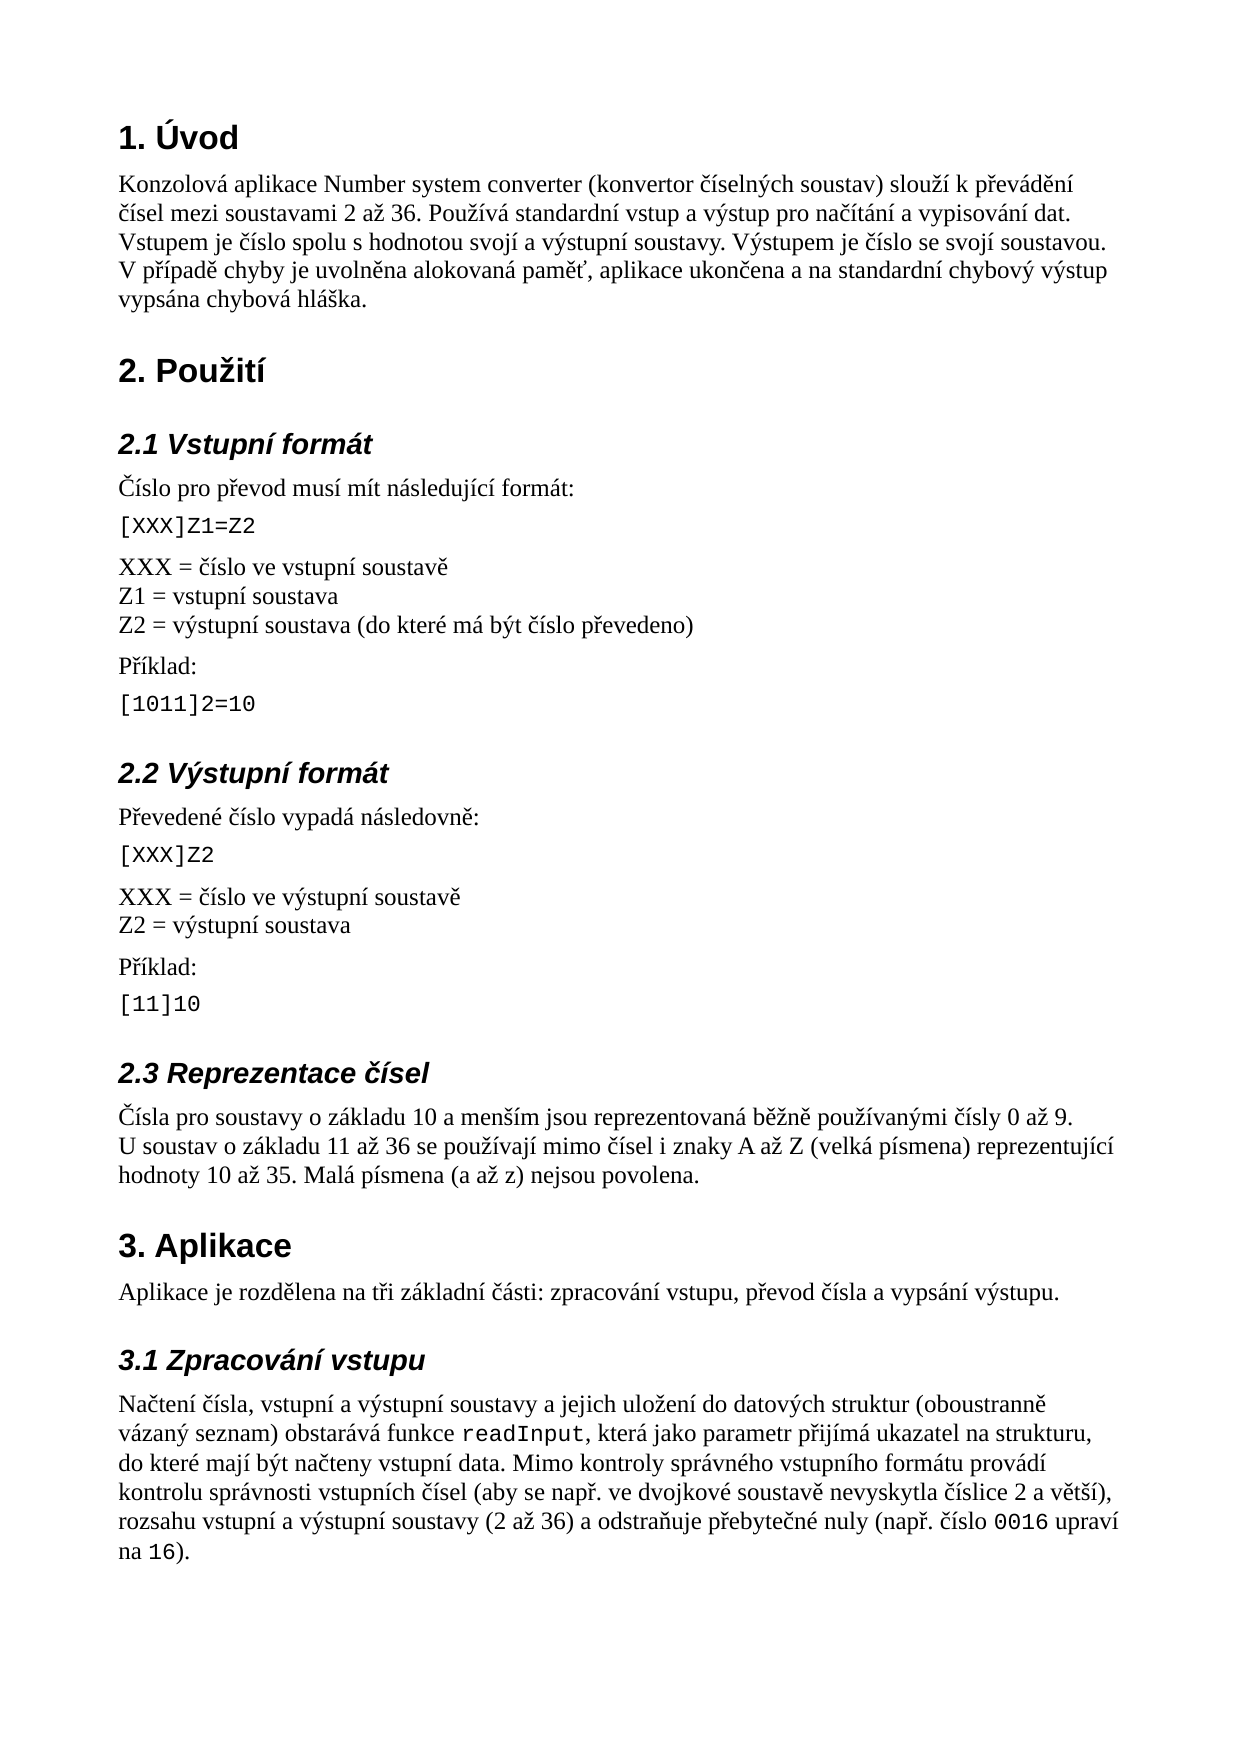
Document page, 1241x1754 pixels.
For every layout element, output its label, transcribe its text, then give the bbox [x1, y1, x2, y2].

text Převedené číslo vypadá následovně: [118, 802, 1122, 831]
subtitle 2.2 Výstupní formát [118, 756, 1122, 789]
text Příklad: [118, 952, 1122, 980]
text [XXX]Z2 [118, 843, 1122, 869]
text [1011]2=10 [118, 692, 1122, 718]
text [XXX]Z1=Z2 [118, 514, 1122, 540]
text XXX = číslo ve výstupní soustavě Z2 = výstupní soustava [118, 882, 1122, 939]
text Číslo pro převod musí mít následující formát: [118, 473, 1122, 501]
text Načtení čísla, vstupní a výstupní soustavy a jejich uložení do datových struktur (oboustranně vázaný seznam) obstarává funkce readInput, která jako parametr přijímá ukazatel na strukturu, do které mají být načteny vstupní data. Mimo kontroly správného vstupního formátu provádí kontrolu správnosti vstupních čísel (aby se např. ve dvojkové soustavě nevyskytla číslice 2 a větší), rozsahu vstupní a výstupní soustavy (2 až 36) a odstraňuje přebytečné nuly (např. číslo 0016 upraví na 16). [118, 1389, 1122, 1566]
subtitle 3.1 Zpracování vstupu [118, 1343, 1122, 1377]
subtitle 1. Úvod [118, 118, 1122, 157]
subtitle 3. Aplikace [118, 1226, 1122, 1265]
text Příklad: [118, 651, 1122, 680]
text Aplikace je rozdělena na tři základní části: zpracování vstupu, převod čísla a vypsání výstupu. [118, 1277, 1122, 1306]
text Čísla pro soustavy o základu 10 a menším jsou reprezentovaná běžně používanými čísly 0 až 9. U soustav o základu 11 až 36 se používají mimo čísel i znaky A až Z (velká písmena) reprezentující hodnoty 10 až 35. Malá písmena (a až z) nejsou povolena. [118, 1102, 1122, 1188]
subtitle 2. Použití [118, 351, 1122, 389]
subtitle 2.1 Vstupní formát [118, 427, 1122, 460]
text [11]10 [118, 993, 1122, 1019]
text XXX = číslo ve vstupní soustavě Z1 = vstupní soustava Z2 = výstupní soustava (do které má být číslo převedeno) [118, 552, 1122, 639]
subtitle 2.3 Reprezentace čísel [118, 1056, 1122, 1090]
text Konzolová aplikace Number system converter (konvertor číselných soustav) slouží k převádění čísel mezi soustavami 2 až 36. Používá standardní vstup a výstup pro načítání a vypisování dat. Vstupem je číslo spolu s hodnotou svojí a výstupní soustavy. Výstupem je číslo se svojí soustavou. V případě chyby je uvolněna alokovaná paměť, aplikace ukončena a na standardní chybový výstup vypsána chybová hláška. [118, 169, 1122, 313]
